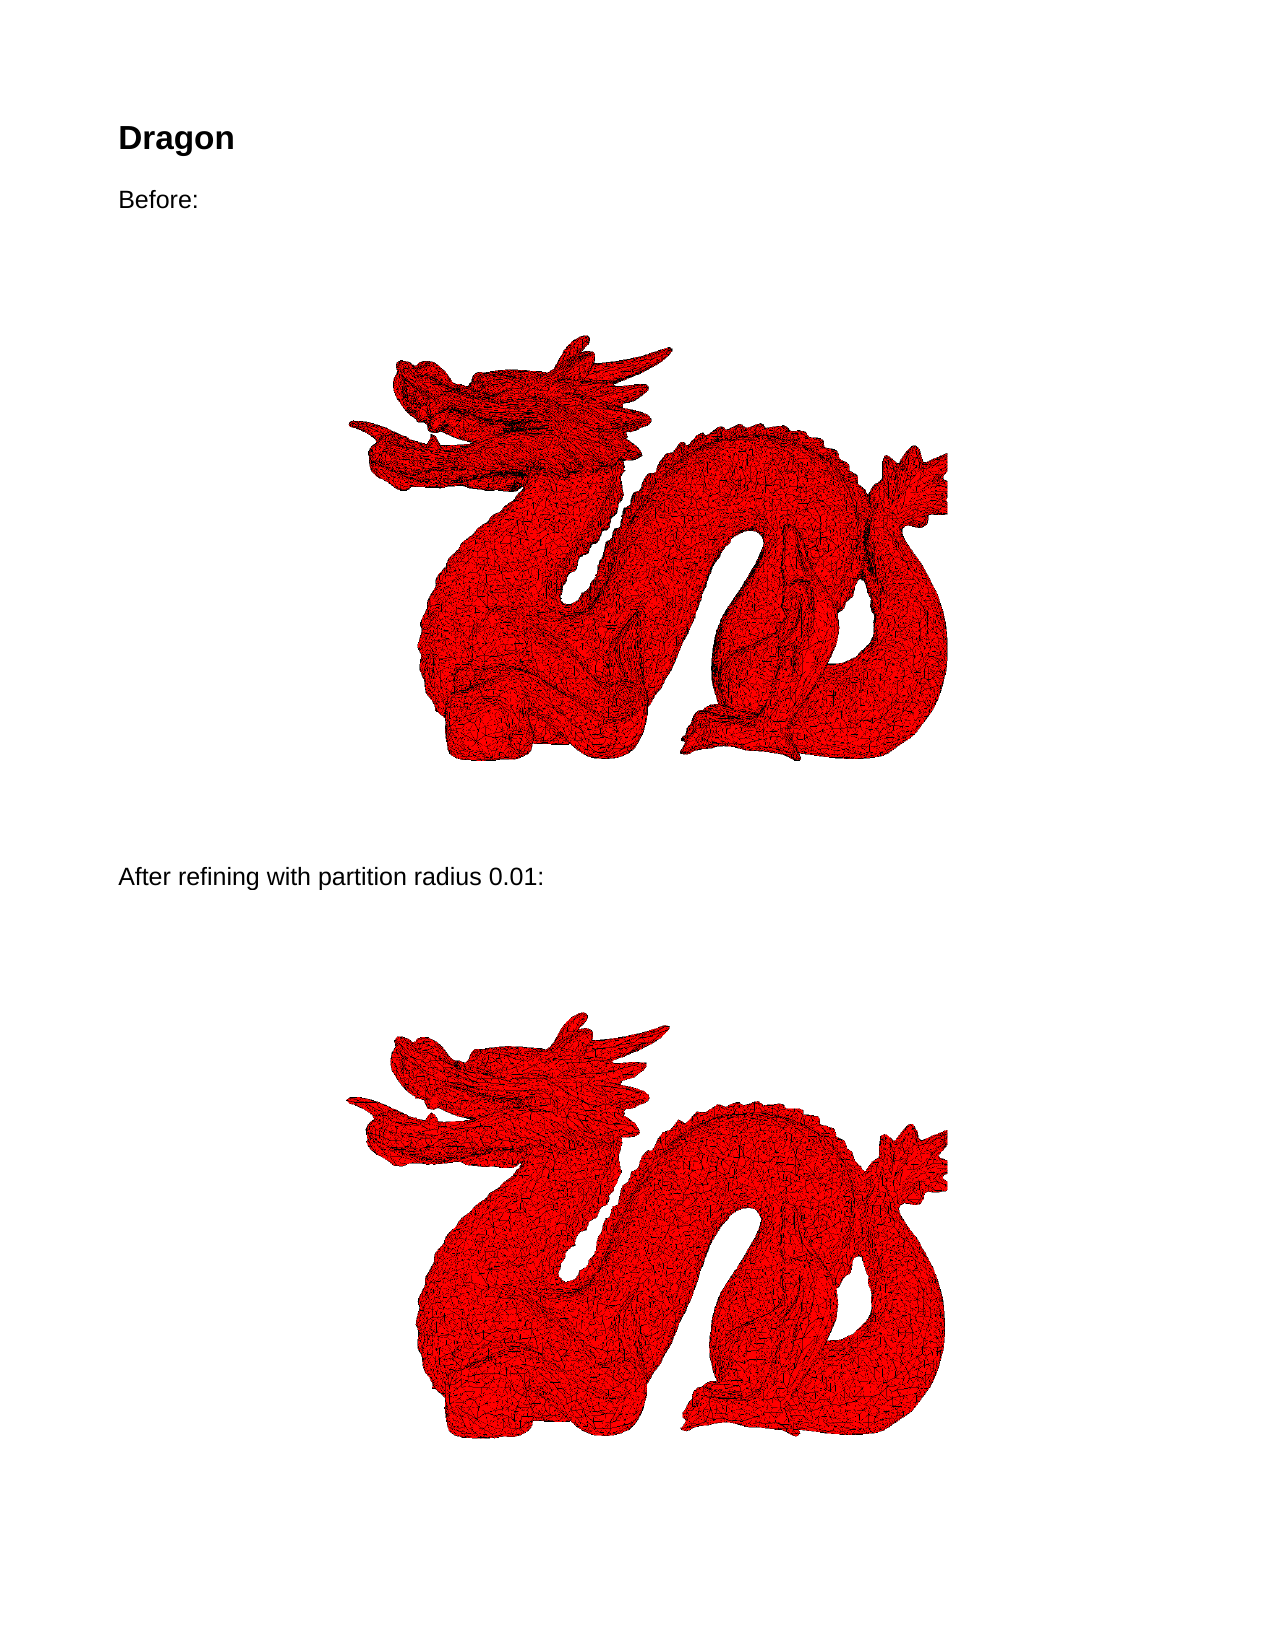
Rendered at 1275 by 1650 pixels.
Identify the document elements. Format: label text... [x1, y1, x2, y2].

text Dragon [118, 118, 1157, 157]
picture [118, 890, 1157, 1510]
text After refining with partition radius 0.01: [118, 862, 1157, 890]
text Before: [118, 185, 1157, 214]
picture [118, 214, 1157, 833]
